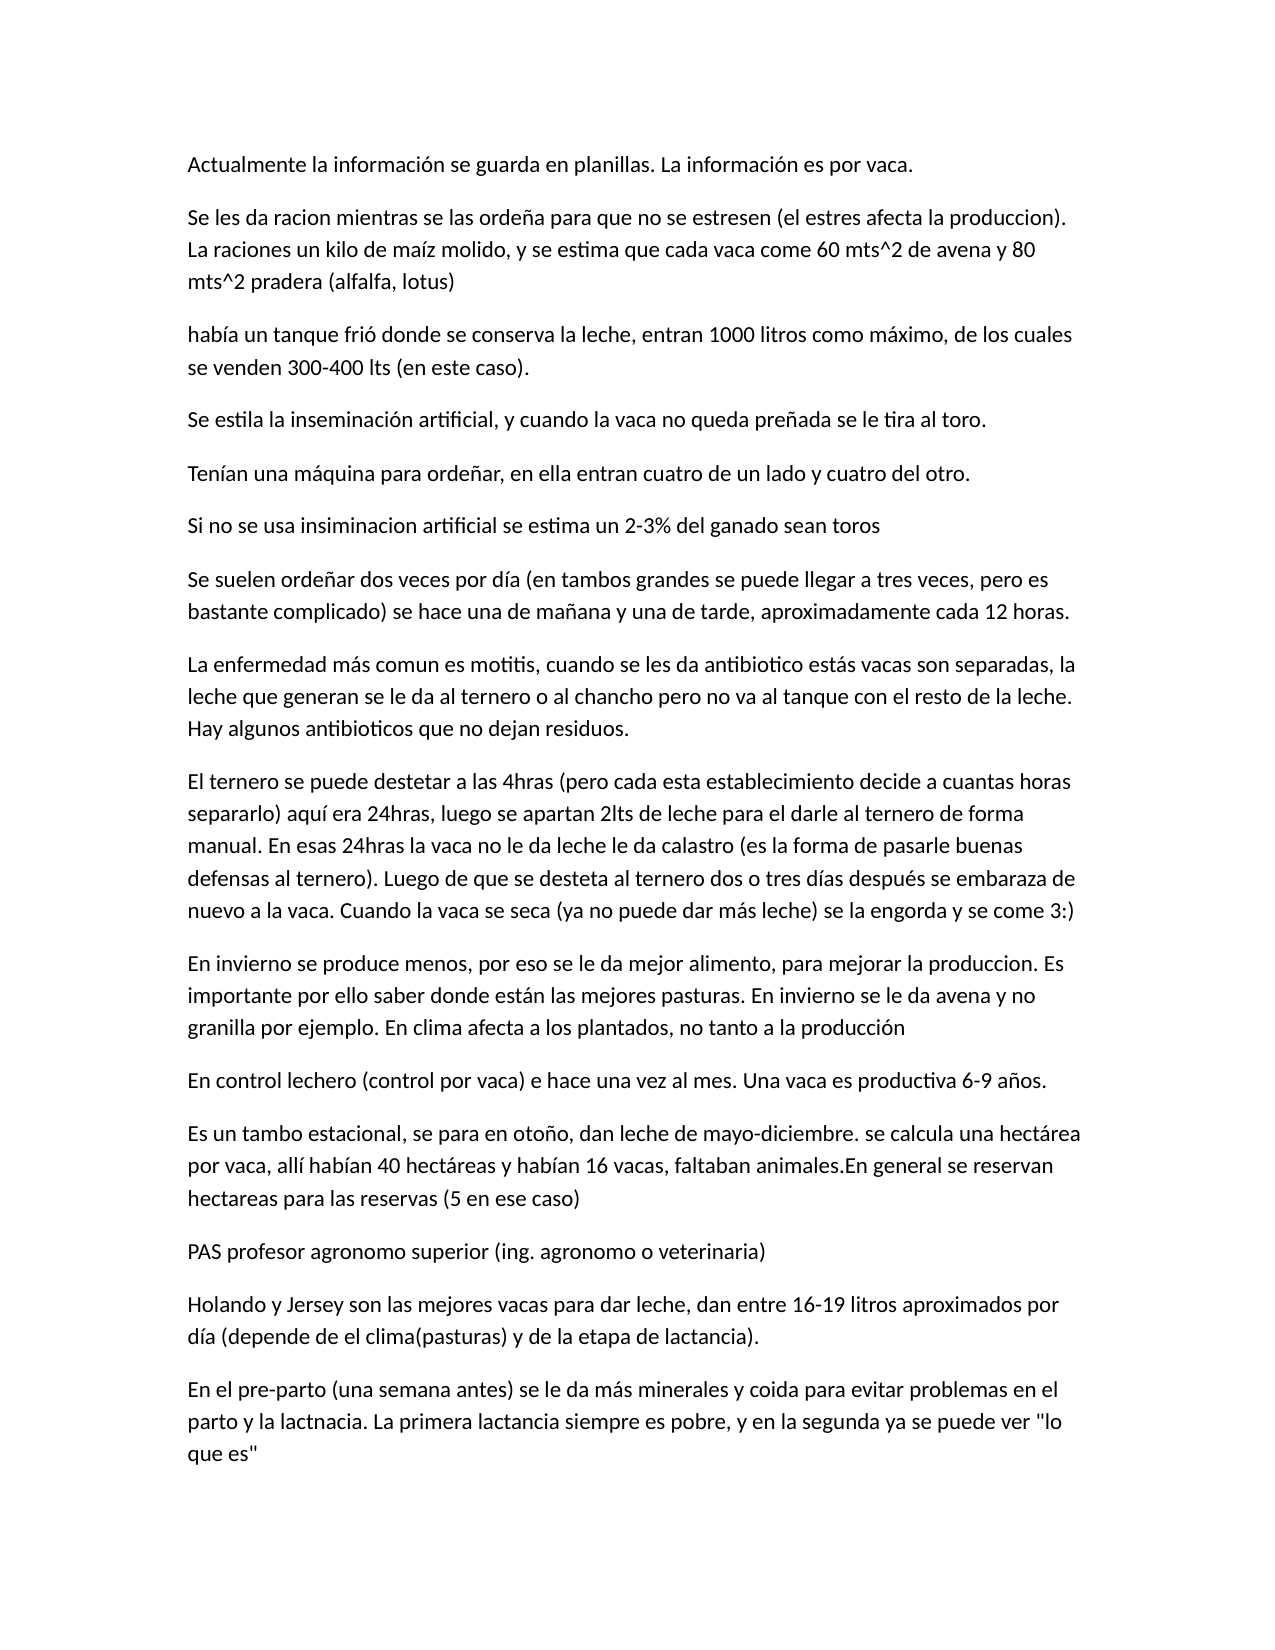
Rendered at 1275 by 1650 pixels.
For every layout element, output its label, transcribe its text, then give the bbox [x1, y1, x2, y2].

text Tenían una máquina para ordeñar, en ella entran cuatro de un lado y cuatro del otro. [187, 459, 1087, 487]
text En el pre-parto (una semana antes) se le da más minerales y coida para evitar problemas en el parto y la lactnacia. La primera lactancia siempre es pobre, y en la segunda ya se puede ver "lo que es" [187, 1375, 1087, 1467]
text había un tanque frió donde se conserva la leche, entran 1000 litros como máximo, de los cuales se venden 300-400 lts (en este caso). [187, 320, 1087, 381]
text Es un tambo estacional, se para en otoño, dan leche de mayo-diciembre. se calcula una hectárea por vaca, allí habían 40 hectáreas y habían 16 vacas, faltaban animales.En general se reservan hectareas para las reservas (5 en ese caso) [187, 1119, 1087, 1212]
text Si no se usa insiminacion artificial se estima un 2-3% del ganado sean toros [187, 512, 1087, 540]
text Se estila la inseminación artificial, y cuando la vaca no queda preñada se le tira al toro. [187, 406, 1087, 434]
text En control lechero (control por vaca) e hace una vez al mes. Una vaca es productiva 6-9 años. [187, 1066, 1087, 1094]
text Se les da racion mientras se las ordeña para que no se estresen (el estres afecta la produccion). La raciones un kilo de maíz molido, y se estima que cada vaca come 60 mts^2 de avena y 80 mts^2 pradera (alfalfa, lotus) [187, 203, 1087, 295]
text La enfermedad más comun es motitis, cuando se les da antibiotico estás vacas son separadas, la leche que generan se le da al ternero o al chancho pero no va al tanque con el resto de la leche. Hay algunos antibioticos que no dejan residuos. [187, 650, 1087, 742]
text Se suelen ordeñar dos veces por día (en tambos grandes se puede llegar a tres veces, pero es bastante complicado) se hace una de mañana y una de tarde, aproximadamente cada 12 horas. [187, 565, 1087, 625]
text PAS profesor agronomo superior (ing. agronomo o veterinaria) [187, 1237, 1087, 1265]
text El ternero se puede destetar a las 4hras (pero cada esta establecimiento decide a cuantas horas separarlo) aquí era 24hras, luego se apartan 2lts de leche para el darle al ternero de forma manual. En esas 24hras la vaca no le da leche le da calastro (es la forma de pasarle buenas defensas al ternero). Luego de que se desteta al ternero dos o tres días después se embaraza de nuevo a la vaca. Cuando la vaca se seca (ya no puede dar más leche) se la engorda y se come 3:) [187, 767, 1087, 924]
text En invierno se produce menos, por eso se le da mejor alimento, para mejorar la produccion. Es importante por ello saber donde están las mejores pasturas. En invierno se le da avena y no granilla por ejemplo. En clima afecta a los plantados, no tanto a la producción [187, 949, 1087, 1041]
text Holando y Jersey son las mejores vacas para dar leche, dan entre 16-19 litros aproximados por día (depende de el clima(pasturas) y de la etapa de lactancia). [187, 1290, 1087, 1350]
text Actualmente la información se guarda en planillas. La información es por vaca. [187, 150, 1087, 178]
